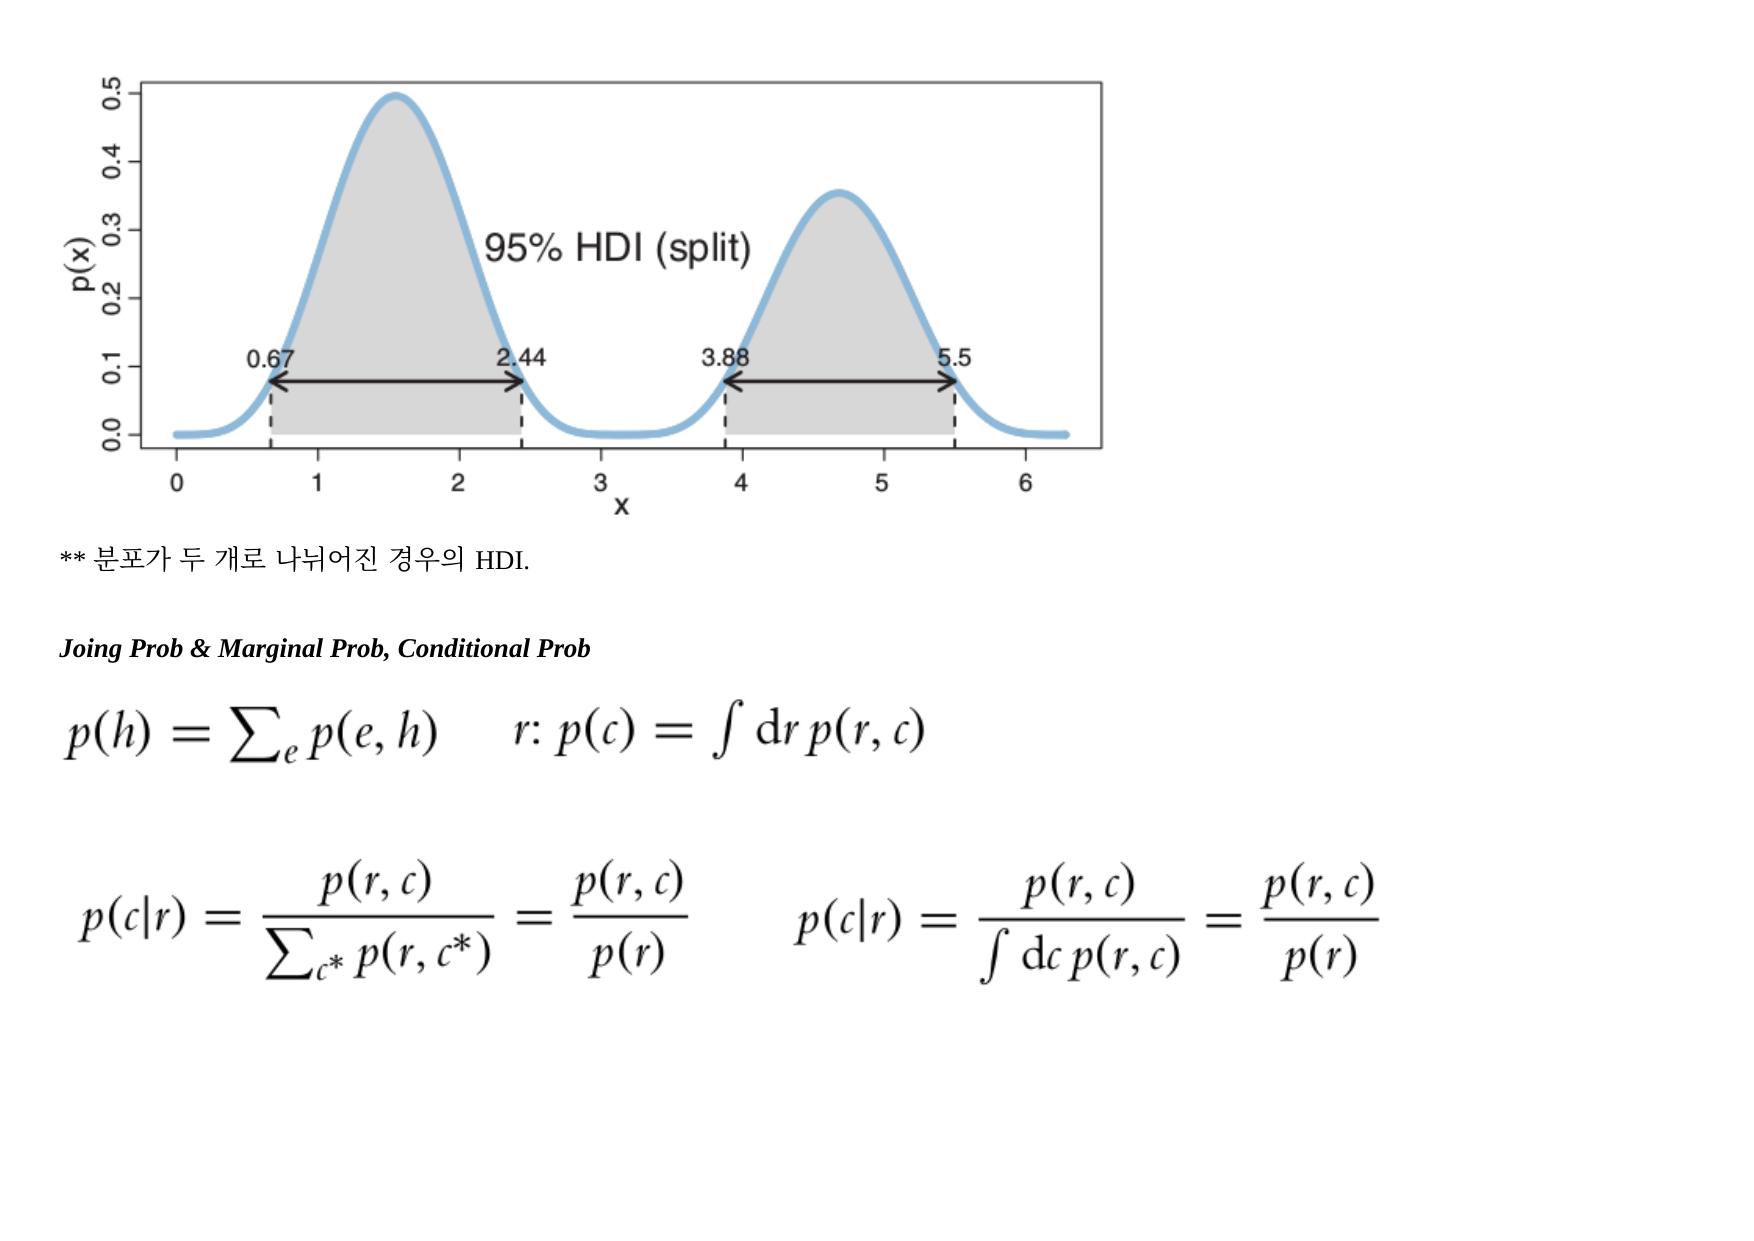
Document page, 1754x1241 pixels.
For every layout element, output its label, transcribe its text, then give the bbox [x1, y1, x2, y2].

text Joing Prob & Marginal Prob, Conditional Prob [59, 632, 1695, 663]
picture [36, 828, 715, 1024]
picture [53, 697, 440, 776]
picture [28, 56, 1127, 518]
picture [506, 695, 932, 772]
picture [761, 845, 1392, 1002]
text ** 분포가 두 개로 나뉘어진 경우의 HDI. [59, 538, 1695, 577]
